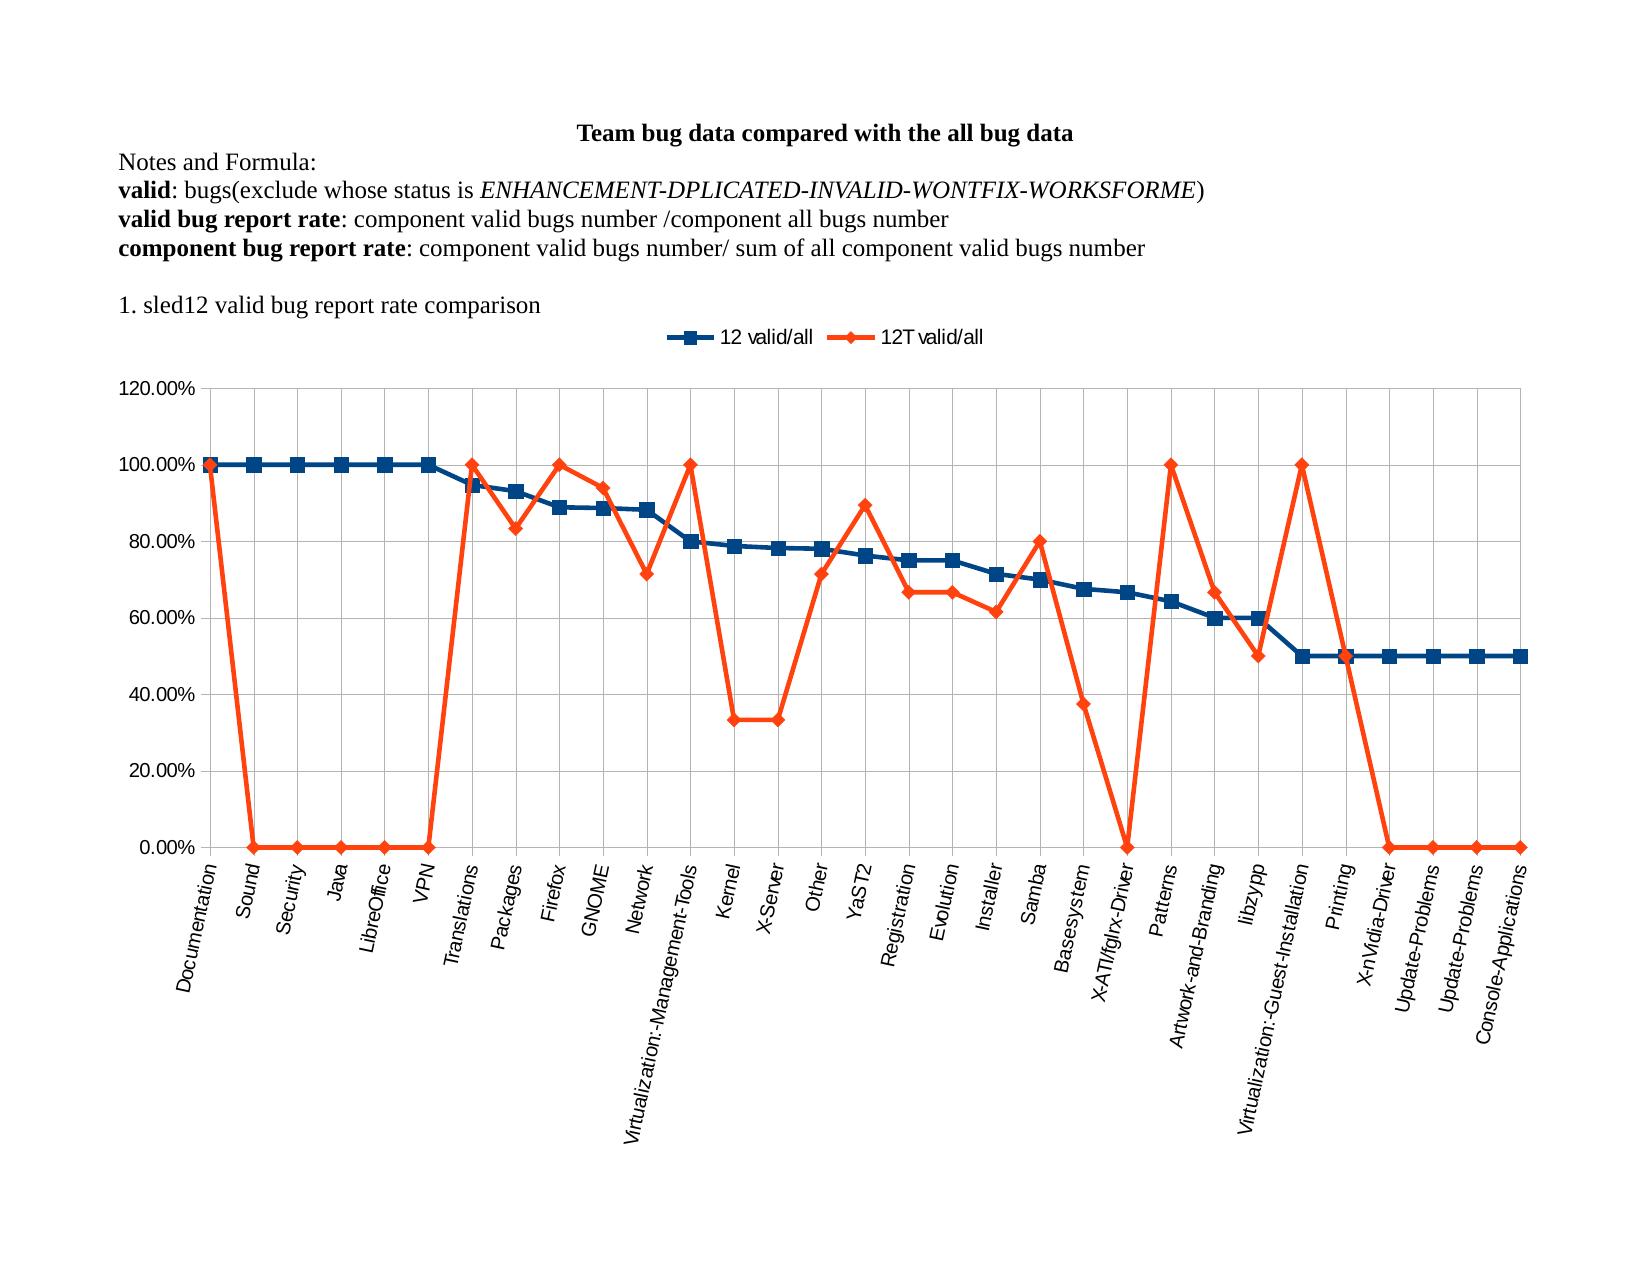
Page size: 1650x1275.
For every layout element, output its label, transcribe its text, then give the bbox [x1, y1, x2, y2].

text 1. sled12 valid bug report rate comparison [118, 291, 1532, 319]
text component bug report rate: component valid bugs number/ sum of all component valid bugs number [118, 233, 1532, 262]
text valid: bugs(exclude whose status is ENHANCEMENT-DPLICATED-INVALID-WONTFIX-WORKSFORME) [118, 176, 1532, 204]
text Team bug data compared with the all bug data [118, 118, 1532, 147]
text valid bug report rate: component valid bugs number /component all bugs number [118, 204, 1532, 233]
text Notes and Formula: [118, 147, 1532, 176]
